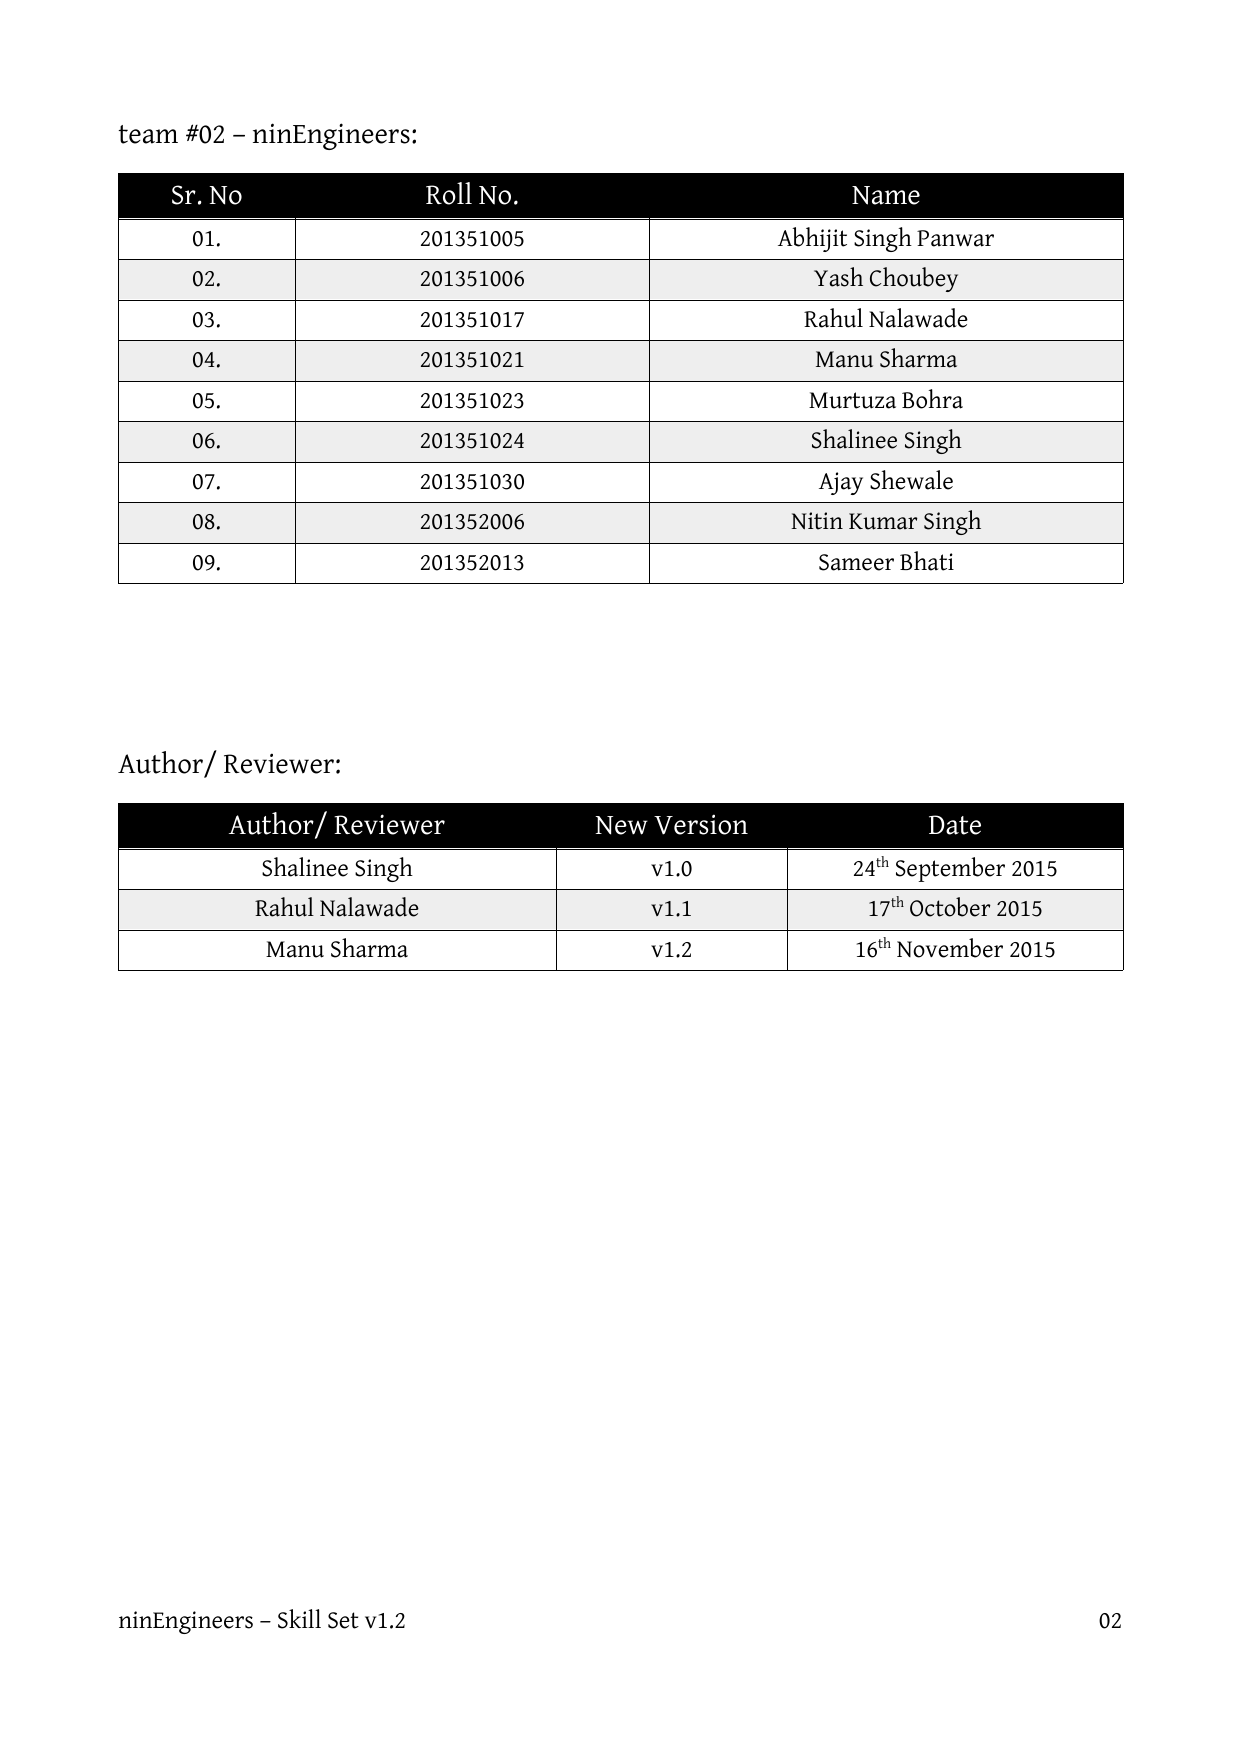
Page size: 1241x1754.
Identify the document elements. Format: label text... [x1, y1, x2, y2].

table_cell 04. [119, 341, 295, 381]
table_cell 03. [119, 301, 295, 340]
text Author/ Reviewer: [118, 748, 1122, 782]
table_cell Rahul Nalawade [650, 301, 1123, 340]
table_cell 16th November 2015 [788, 931, 1123, 970]
table_cell v1.1 [557, 890, 787, 929]
table_header Author/ Reviewer [119, 804, 556, 848]
table_cell Shalinee Singh [119, 850, 556, 889]
table_cell 02. [119, 260, 295, 299]
table_cell Yash Choubey [650, 260, 1123, 299]
table_cell 07. [119, 463, 295, 502]
table_cell Abhijit Singh Panwar [650, 220, 1123, 259]
table_cell Shalinee Singh [650, 422, 1123, 462]
table_cell 201351024 [296, 422, 649, 462]
table_cell 201351005 [296, 220, 649, 259]
table_cell Manu Sharma [650, 341, 1123, 381]
table_cell Sameer Bhati [650, 544, 1123, 583]
table_cell 201351021 [296, 341, 649, 381]
table_cell 201351023 [296, 382, 649, 421]
table_cell 201351006 [296, 260, 649, 299]
table_cell Nitin Kumar Singh [650, 503, 1123, 543]
table_cell 201351030 [296, 463, 649, 502]
table_cell 05. [119, 382, 295, 421]
table_cell Ajay Shewale [650, 463, 1123, 502]
table_cell 06. [119, 422, 295, 462]
table_cell 201352013 [296, 544, 649, 583]
table_cell 01. [119, 220, 295, 259]
table_cell Manu Sharma [119, 931, 556, 970]
table_header Roll No. [296, 174, 649, 218]
table_header Sr. No [119, 174, 295, 218]
table_cell v1.2 [557, 931, 787, 970]
text team #02 – ninEngineers: [118, 118, 1122, 152]
table_header Name [650, 174, 1123, 218]
table_header Date [788, 804, 1123, 848]
table_cell 201352006 [296, 503, 649, 543]
table_header New Version [557, 804, 787, 848]
table_cell 08. [119, 503, 295, 543]
table_cell 201351017 [296, 301, 649, 340]
table_cell Murtuza Bohra [650, 382, 1123, 421]
table_cell 09. [119, 544, 295, 583]
table_cell Rahul Nalawade [119, 890, 556, 929]
table_cell 17th October 2015 [788, 890, 1123, 929]
table_cell v1.0 [557, 850, 787, 889]
table_cell 24th September 2015 [788, 850, 1123, 889]
